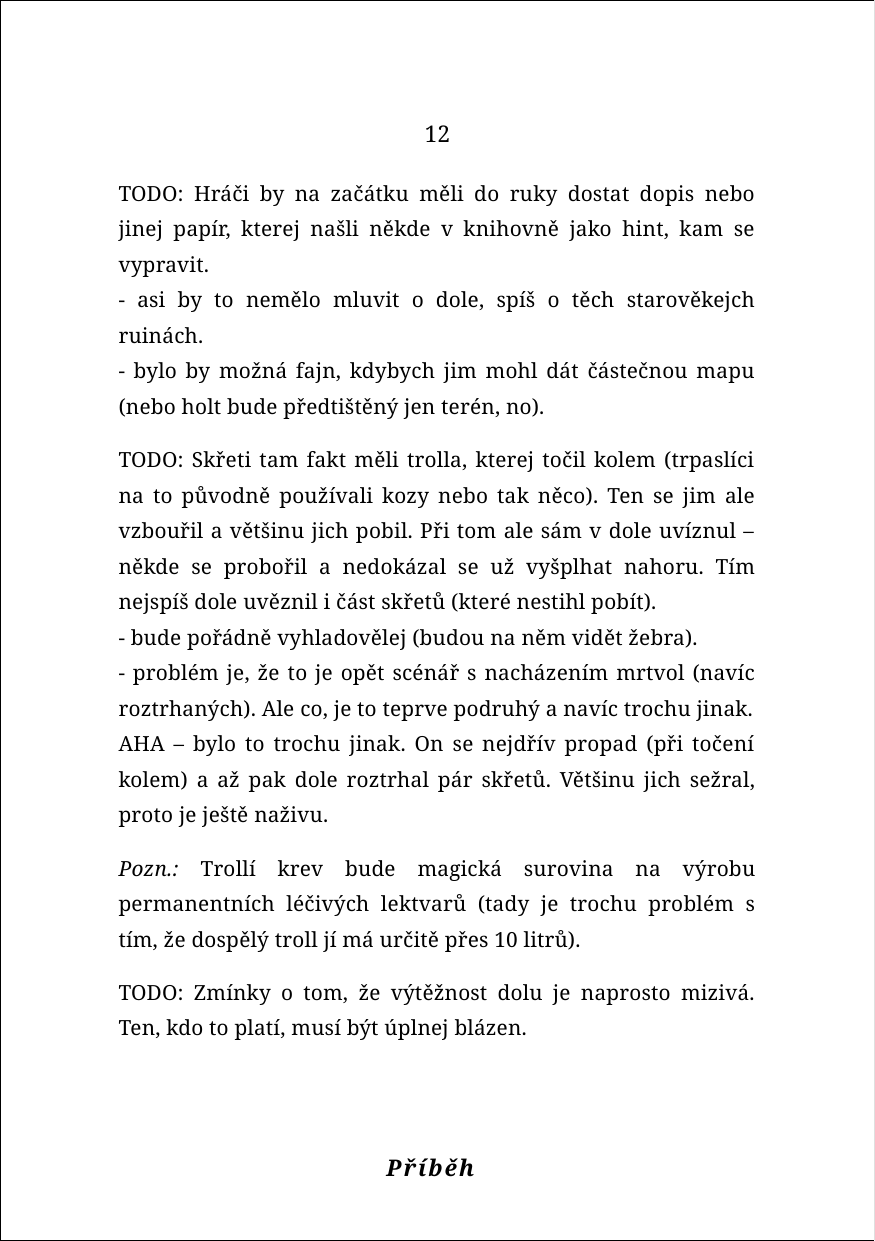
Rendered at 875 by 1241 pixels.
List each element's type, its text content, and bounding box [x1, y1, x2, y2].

text TODO: Skřeti tam fakt měli trolla, kterej točil kolem (trpaslíci na to původně používali kozy nebo tak něco). Ten se jim ale vzbouřil a většinu jich pobil. Při tom ale sám v dole uvíznul – někde se probořil a nedokázal se už vyšplhat nahoru. Tím nejspíš dole uvěznil i část skřetů (které nestihl pobít). - bude pořádně vyhladovělej (budou na něm vidět žebra). - problém je, že to je opět scénář s nacházením mrtvol (navíc roztrhaných). Ale co, je to teprve podruhý a navíc trochu jinak. AHA – bylo to trochu jinak. On se nejdřív propad (při točení kolem) a až pak dole roztrhal pár skřetů. Většinu jich sežral, proto je ještě naživu. [118, 445, 756, 829]
text TODO: Zmínky o tom, že výtěžnost dolu je naprosto mizivá. Ten, kdo to platí, musí být úplnej blázen. [118, 978, 756, 1042]
text TODO: Hráči by na začátku měli do ruky dostat dopis nebo jinej papír, kterej našli někde v knihovně jako hint, kam se vypravit. - asi by to nemělo mluvit o dole, spíš o těch starověkejch ruinách. - bylo by možná fajn, kdybych jim mohl dát částečnou mapu (nebo holt bude předtištěný jen terén, no). [118, 179, 756, 421]
text Pozn.: Trollí krev bude magická surovina na výrobu permanentních léčivých lektvarů (tady je trochu problém s tím, že dospělý troll jí má určitě přes 10 litrů). [118, 854, 756, 953]
